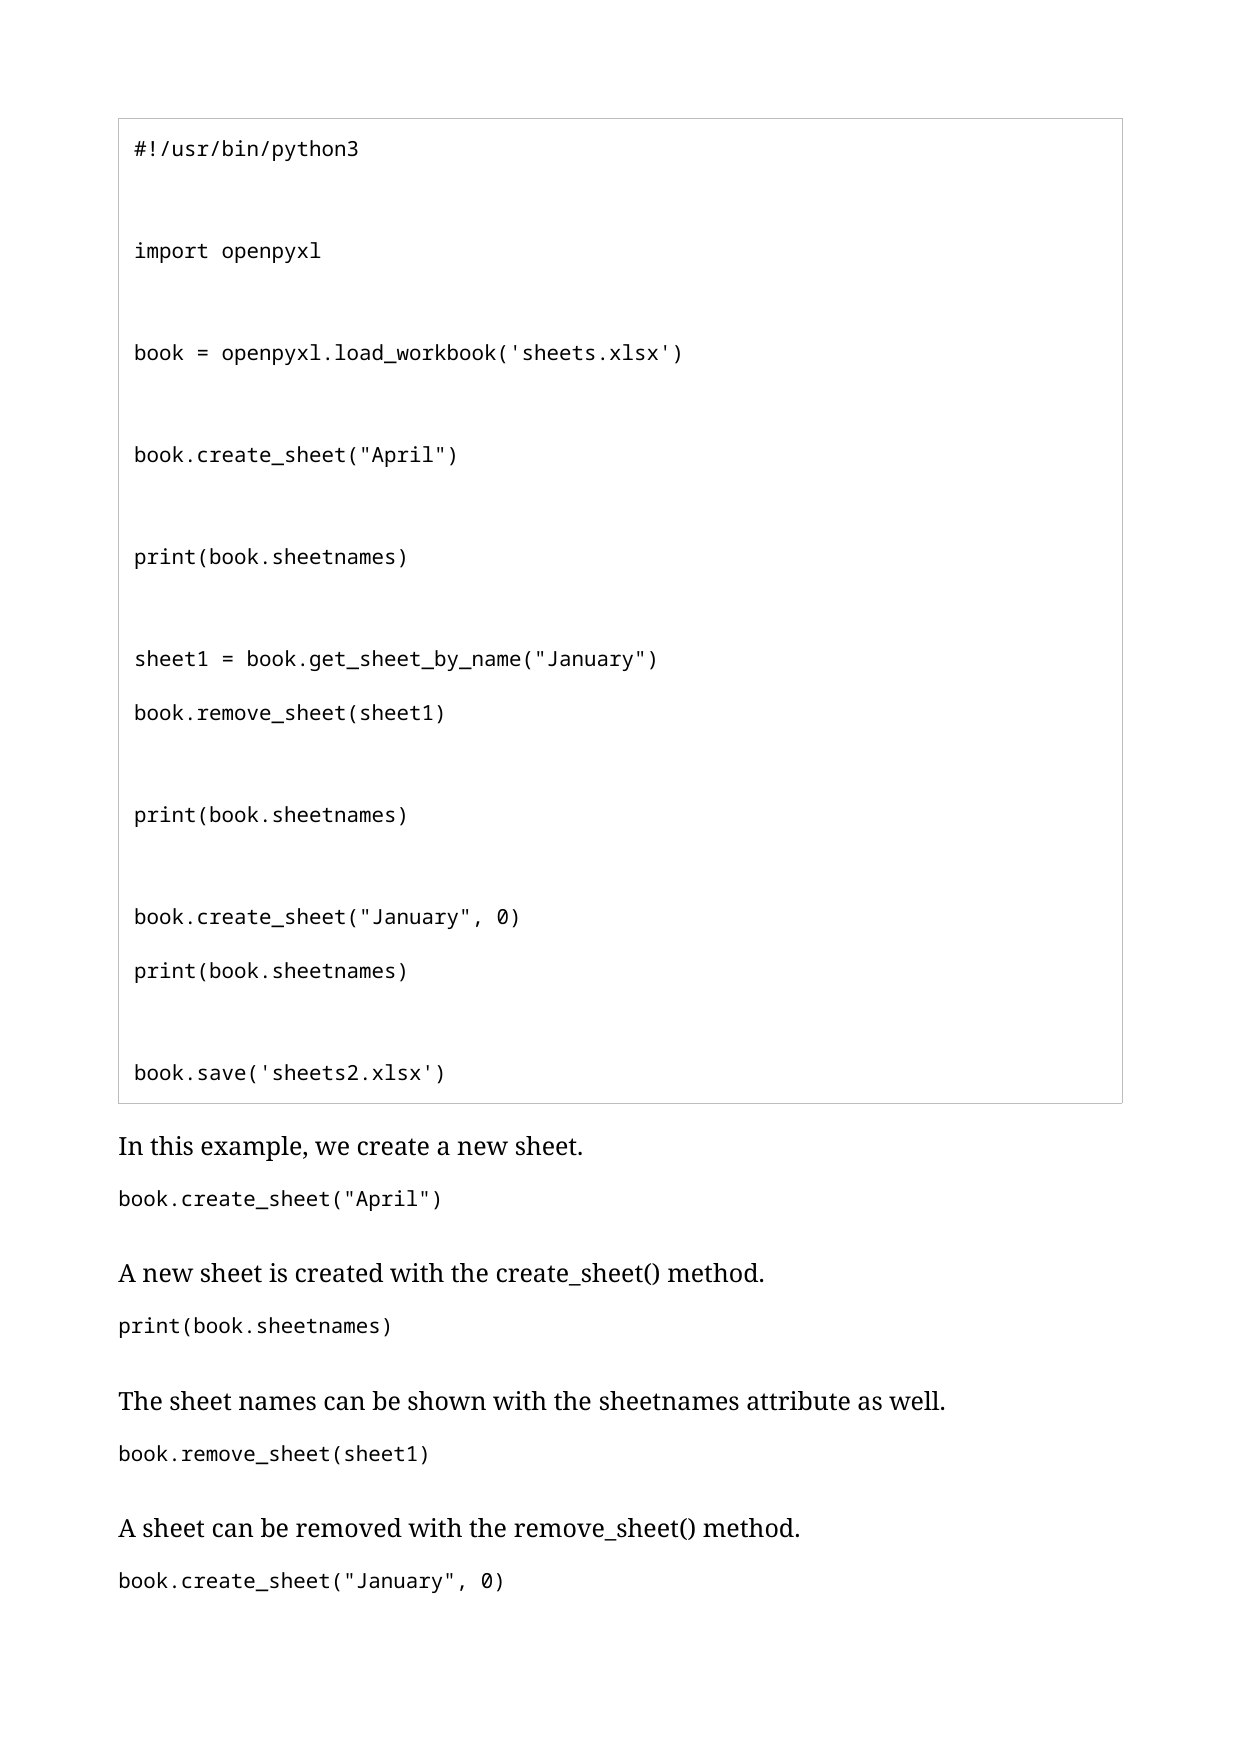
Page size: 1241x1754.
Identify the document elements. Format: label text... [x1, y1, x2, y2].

text book.create_sheet("April") [119, 424, 1122, 468]
text #!/usr/bin/python3 [119, 119, 1122, 162]
text print(book.sheetnames) [119, 784, 1122, 828]
text book.create_sheet("January", 0) [118, 1566, 1122, 1595]
text print(book.sheetnames) [118, 1311, 1122, 1340]
text book.save('sheets2.xlsx') [119, 1043, 1122, 1103]
text The sheet names can be shown with the sheetnames attribute as well. [118, 1383, 1122, 1418]
text import openpyxl [119, 220, 1122, 264]
text A sheet can be removed with the remove_sheet() method. [118, 1511, 1122, 1545]
text sheet1 = book.get_sheet_by_name("January") [119, 628, 1122, 672]
text book.remove_sheet(sheet1) [118, 1439, 1122, 1467]
text book = openpyxl.load_workbook('sheets.xlsx') [119, 322, 1122, 366]
text print(book.sheetnames) [119, 941, 1122, 985]
text book.create_sheet("January", 0) [119, 886, 1122, 931]
text book.remove_sheet(sheet1) [119, 682, 1122, 727]
text book.create_sheet("April") [118, 1184, 1122, 1212]
text In this example, we create a new sheet. [118, 1128, 1122, 1163]
text print(book.sheetnames) [119, 526, 1122, 570]
text A new sheet is created with the create_sheet() method. [118, 1256, 1122, 1290]
